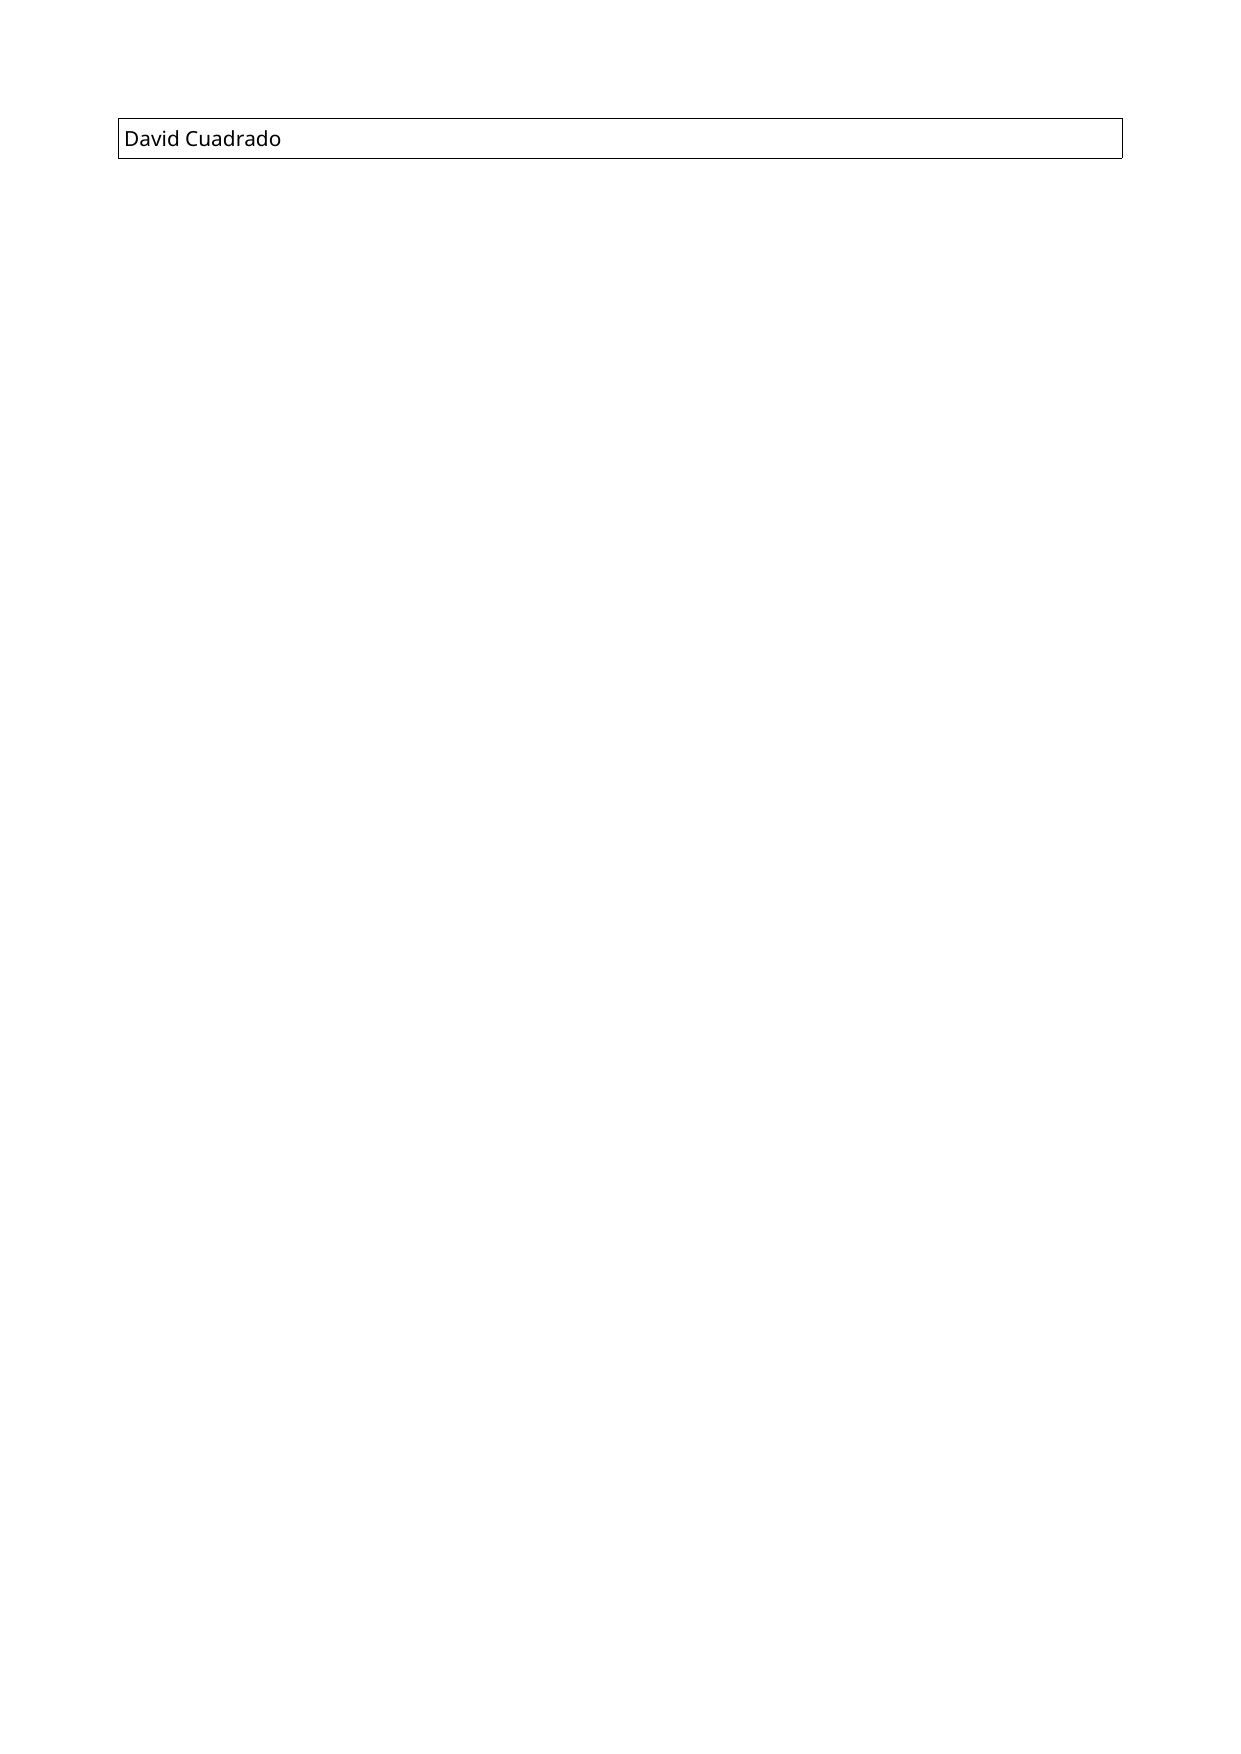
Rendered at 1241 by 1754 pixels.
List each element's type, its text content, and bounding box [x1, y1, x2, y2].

table_cell [620, 119, 871, 158]
table_cell [871, 119, 1122, 158]
table_cell [369, 119, 620, 158]
table_cell David Cuadrado [119, 119, 369, 158]
